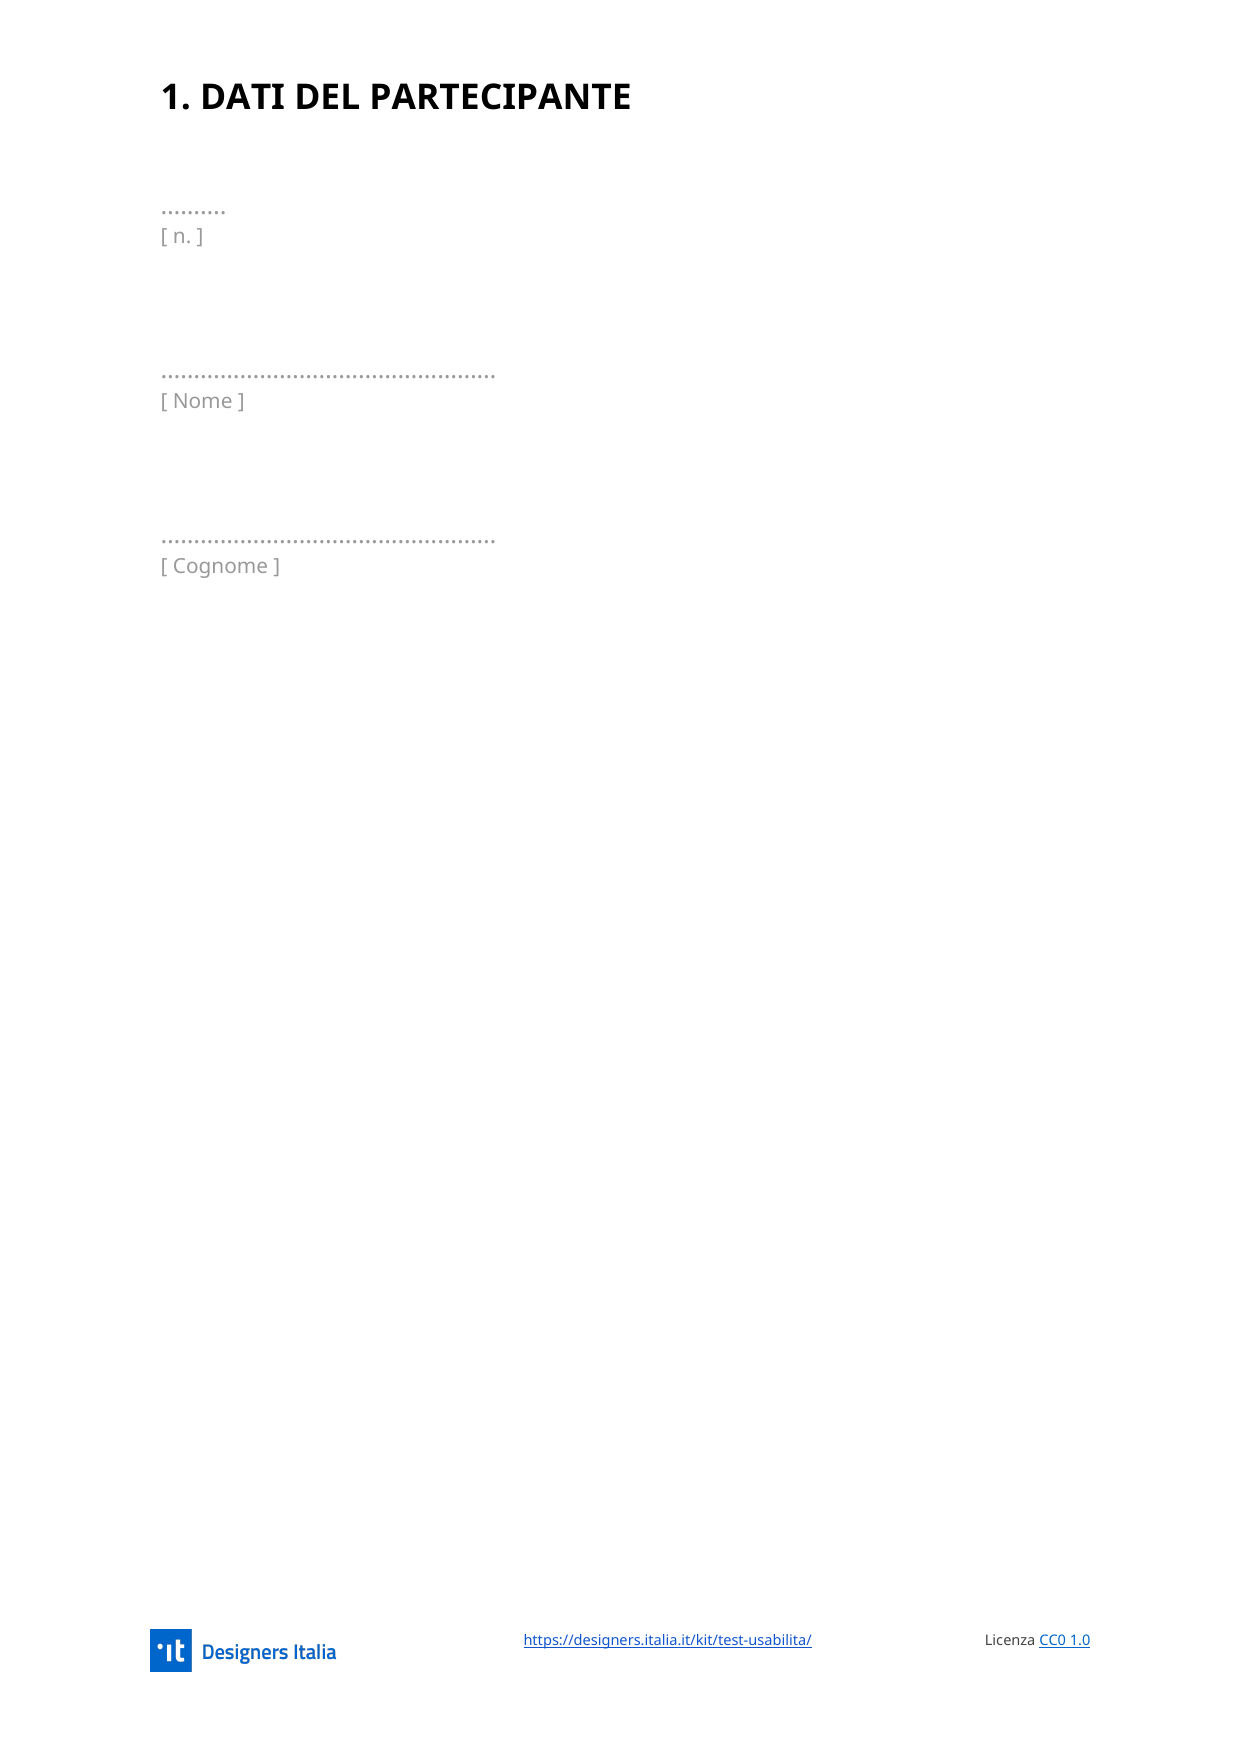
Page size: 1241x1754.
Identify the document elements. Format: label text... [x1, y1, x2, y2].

table_header 1. DATI DEL PARTECIPANTE ………. [ n. ] …………………………………………… [ Nome ] …………………………………………… [ Cognome ] [151, 61, 1026, 675]
picture [150, 1629, 347, 1672]
